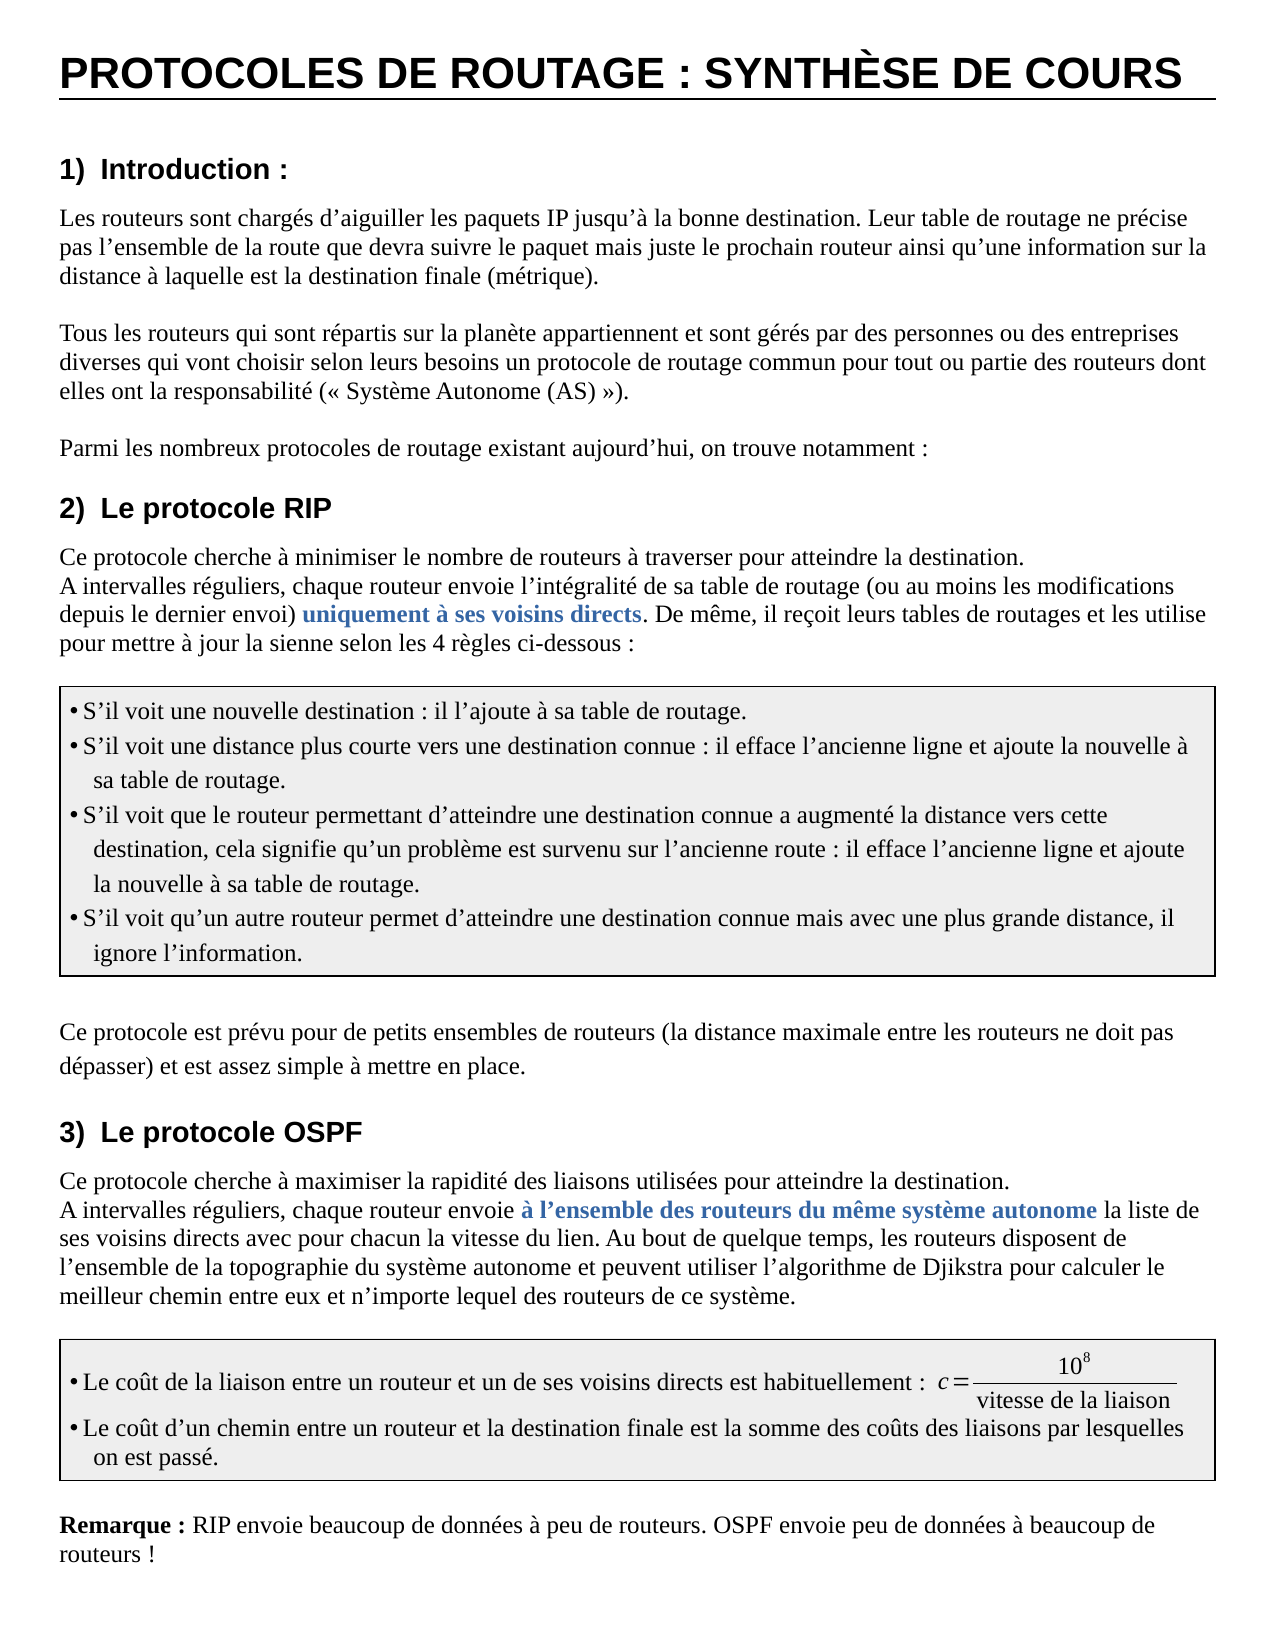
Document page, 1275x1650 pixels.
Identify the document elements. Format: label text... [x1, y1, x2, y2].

list Le protocole OSPF [59, 1115, 1216, 1148]
text Les routeurs sont chargés d’aiguiller les paquets IP jusqu’à la bonne destination. Leur table de routage ne précise pas l’ensemble de la route que devra suivre le paquet mais juste le prochain routeur ainsi qu’une information sur la distance à laquelle est la destination finale (métrique). [59, 203, 1216, 289]
list S’il voit une nouvelle destination : il l’ajoute à sa table de routage. [61, 687, 1214, 720]
text Ce protocole est prévu pour de petits ensembles de routeurs (la distance maximale entre les routeurs ne doit pas dépasser) et est assez simple à mettre en place. [59, 1017, 1216, 1080]
text A intervalles réguliers, chaque routeur envoie l’intégralité de sa table de routage (ou au moins les modifications depuis le dernier envoi) uniquement à ses voisins directs. De même, il reçoit leurs tables de routages et les utilise pour mettre à jour la sienne selon les 4 règles ci-dessous : [59, 571, 1216, 657]
list S’il voit une distance plus courte vers une destination connue : il efface l’ancienne ligne et ajoute la nouvelle à sa table de routage. [61, 720, 1214, 789]
list Le coût de la liaison entre un routeur et un de ses voisins directs est habituellement : [61, 1340, 1214, 1403]
list Le coût d’un chemin entre un routeur et la destination finale est la somme des coûts des liaisons par lesquelles on est passé. [61, 1403, 1214, 1480]
text Ce protocole cherche à maximiser la rapidité des liaisons utilisées pour atteindre la destination. [59, 1166, 1216, 1195]
list Introduction : [59, 152, 1216, 186]
text Tous les routeurs qui sont répartis sur la planète appartiennent et sont gérés par des personnes ou des entreprises diverses qui vont choisir selon leurs besoins un protocole de routage commun pour tout ou partie des routeurs dont elles ont la responsabilité (« Système Autonome (AS) »). [59, 318, 1216, 404]
text Protocoles de Routage : Synthèse de cours [59, 47, 1216, 98]
text Ce protocole cherche à minimiser le nombre de routeurs à traverser pour atteindre la destination. [59, 542, 1216, 571]
text A intervalles réguliers, chaque routeur envoie à l’ensemble des routeurs du même système autonome la liste de ses voisins directs avec pour chacun la vitesse du lien. Au bout de quelque temps, les routeurs disposent de l’ensemble de la topographie du système autonome et peuvent utiliser l’algorithme de Djikstra pour calculer le meilleur chemin entre eux et n’importe lequel des routeurs de ce système. [59, 1195, 1216, 1310]
list S’il voit qu’un autre routeur permet d’atteindre une destination connue mais avec une plus grande distance, il ignore l’information. [61, 893, 1214, 975]
list S’il voit que le routeur permettant d’atteindre une destination connue a augmenté la distance vers cette destination, cela signifie qu’un problème est survenu sur l’ancienne route : il efface l’ancienne ligne et ajoute la nouvelle à sa table de routage. [61, 789, 1214, 893]
list Le protocole RIP [59, 491, 1216, 524]
text Parmi les nombreux protocoles de routage existant aujourd’hui, on trouve notamment : [59, 433, 1216, 462]
text Remarque : RIP envoie beaucoup de données à peu de routeurs. OSPF envoie peu de données à beaucoup de routeurs ! [59, 1510, 1216, 1568]
